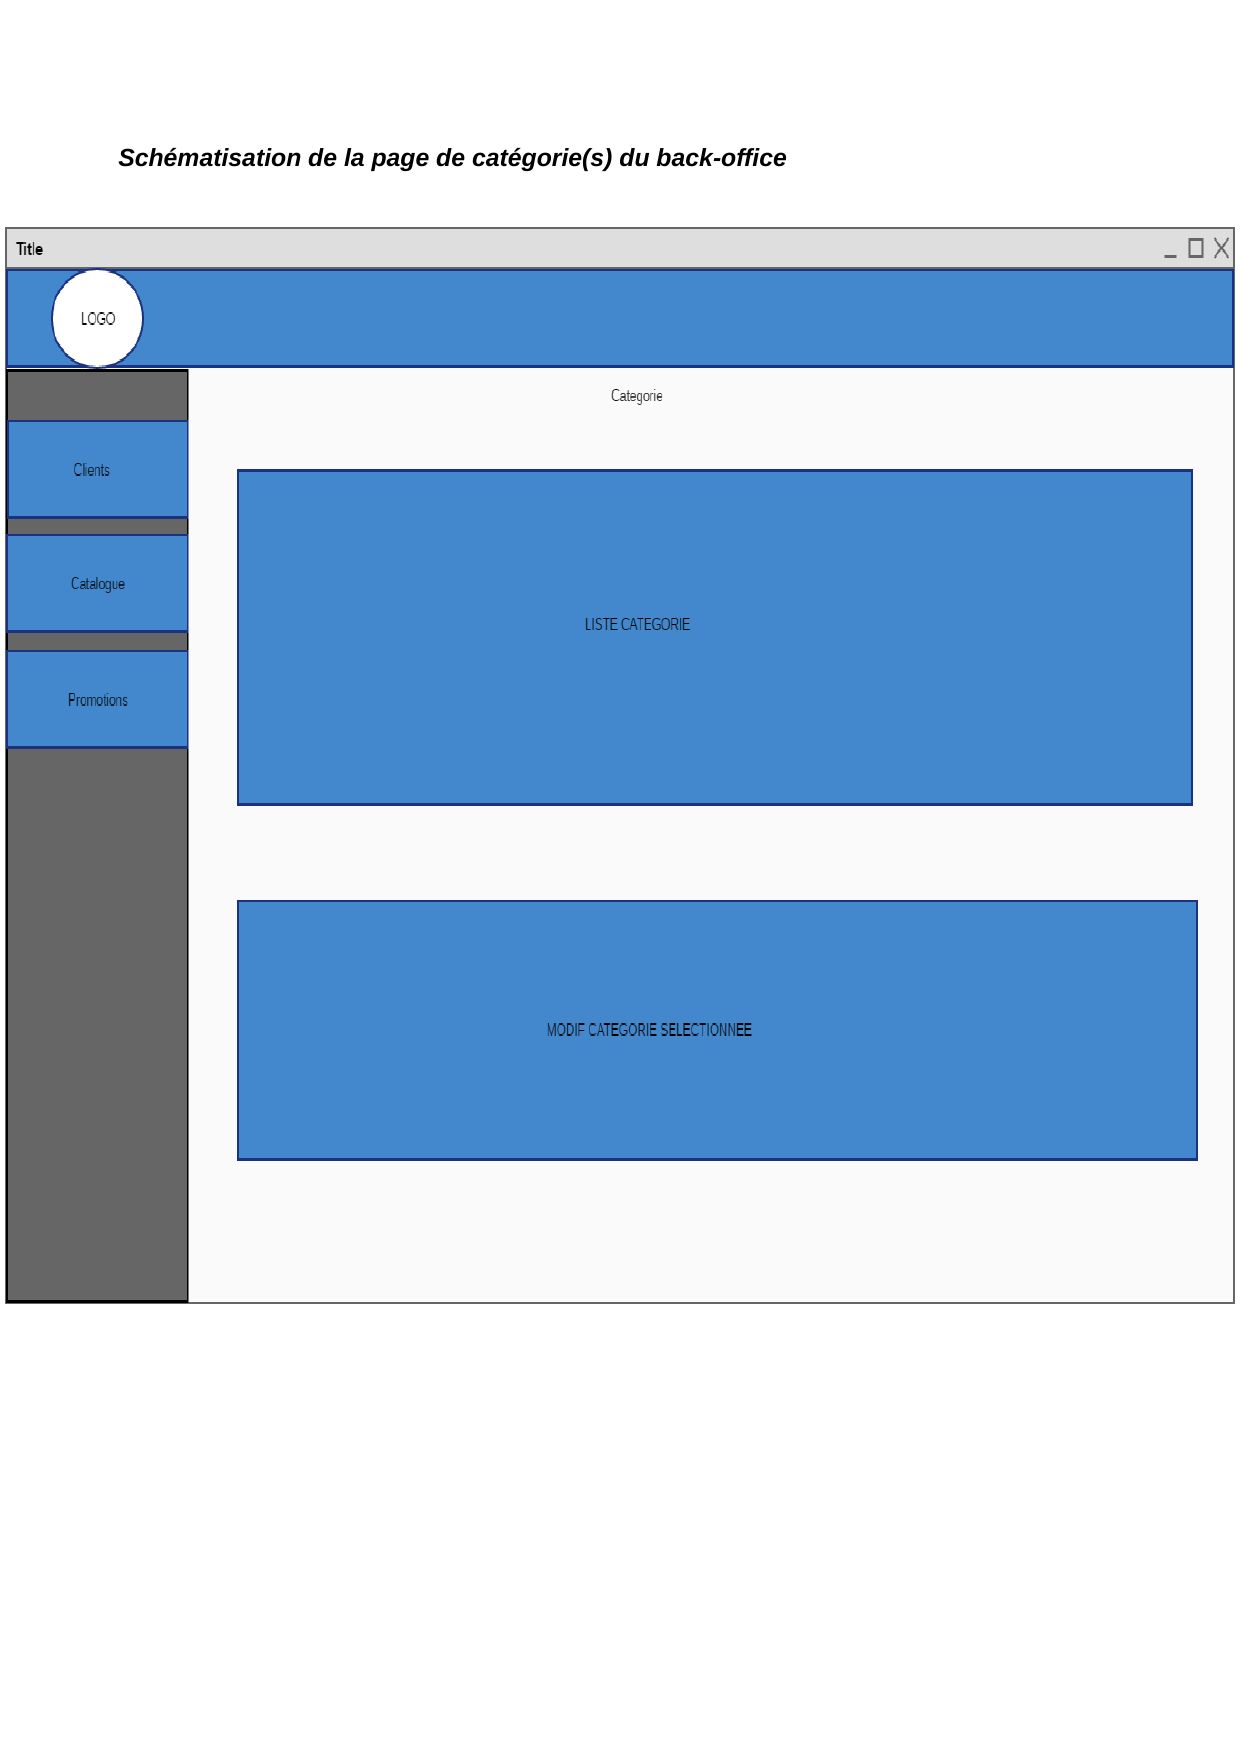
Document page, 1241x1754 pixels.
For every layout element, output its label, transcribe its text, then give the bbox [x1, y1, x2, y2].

subtitle Schématisation de la page de catégorie(s) du back-office [118, 143, 1122, 172]
picture [3, 225, 1237, 1307]
